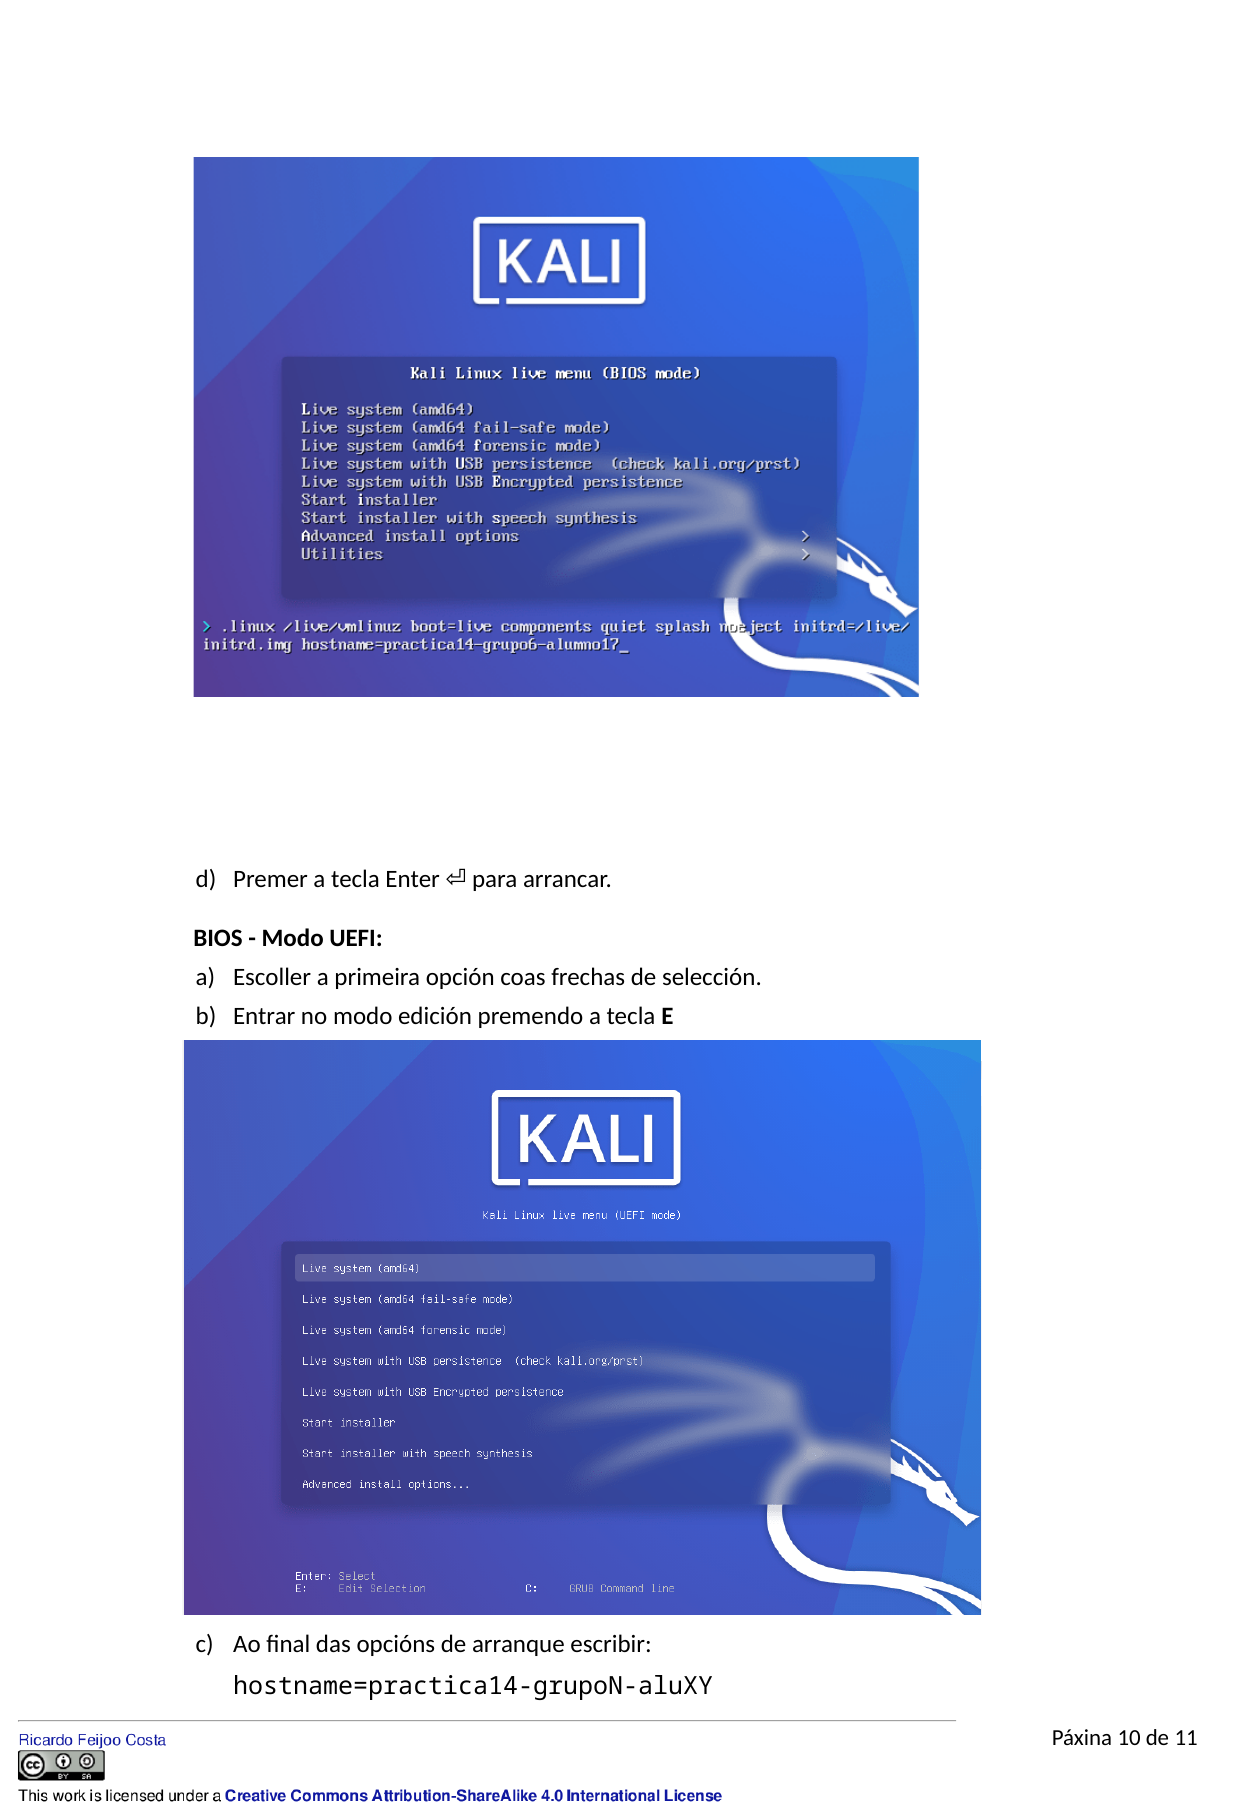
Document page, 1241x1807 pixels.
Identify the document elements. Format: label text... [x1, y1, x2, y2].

list Escoller a primeira opción coas frechas de selección. [195, 961, 1197, 991]
list Entrar no modo edición premendo a tecla E [195, 1000, 1197, 1031]
picture [193, 157, 920, 697]
picture [182, 1039, 982, 1615]
list Ao final das opcións de arranque escribir: [195, 1628, 1197, 1659]
list Premer a tecla Enter ⏎ para arrancar. [195, 863, 1197, 894]
list BIOS - Modo UEFI: [158, 922, 1197, 952]
picture [8, 1715, 957, 1806]
list hostname=practica14-grupoN-aluXY [195, 1668, 1197, 1702]
